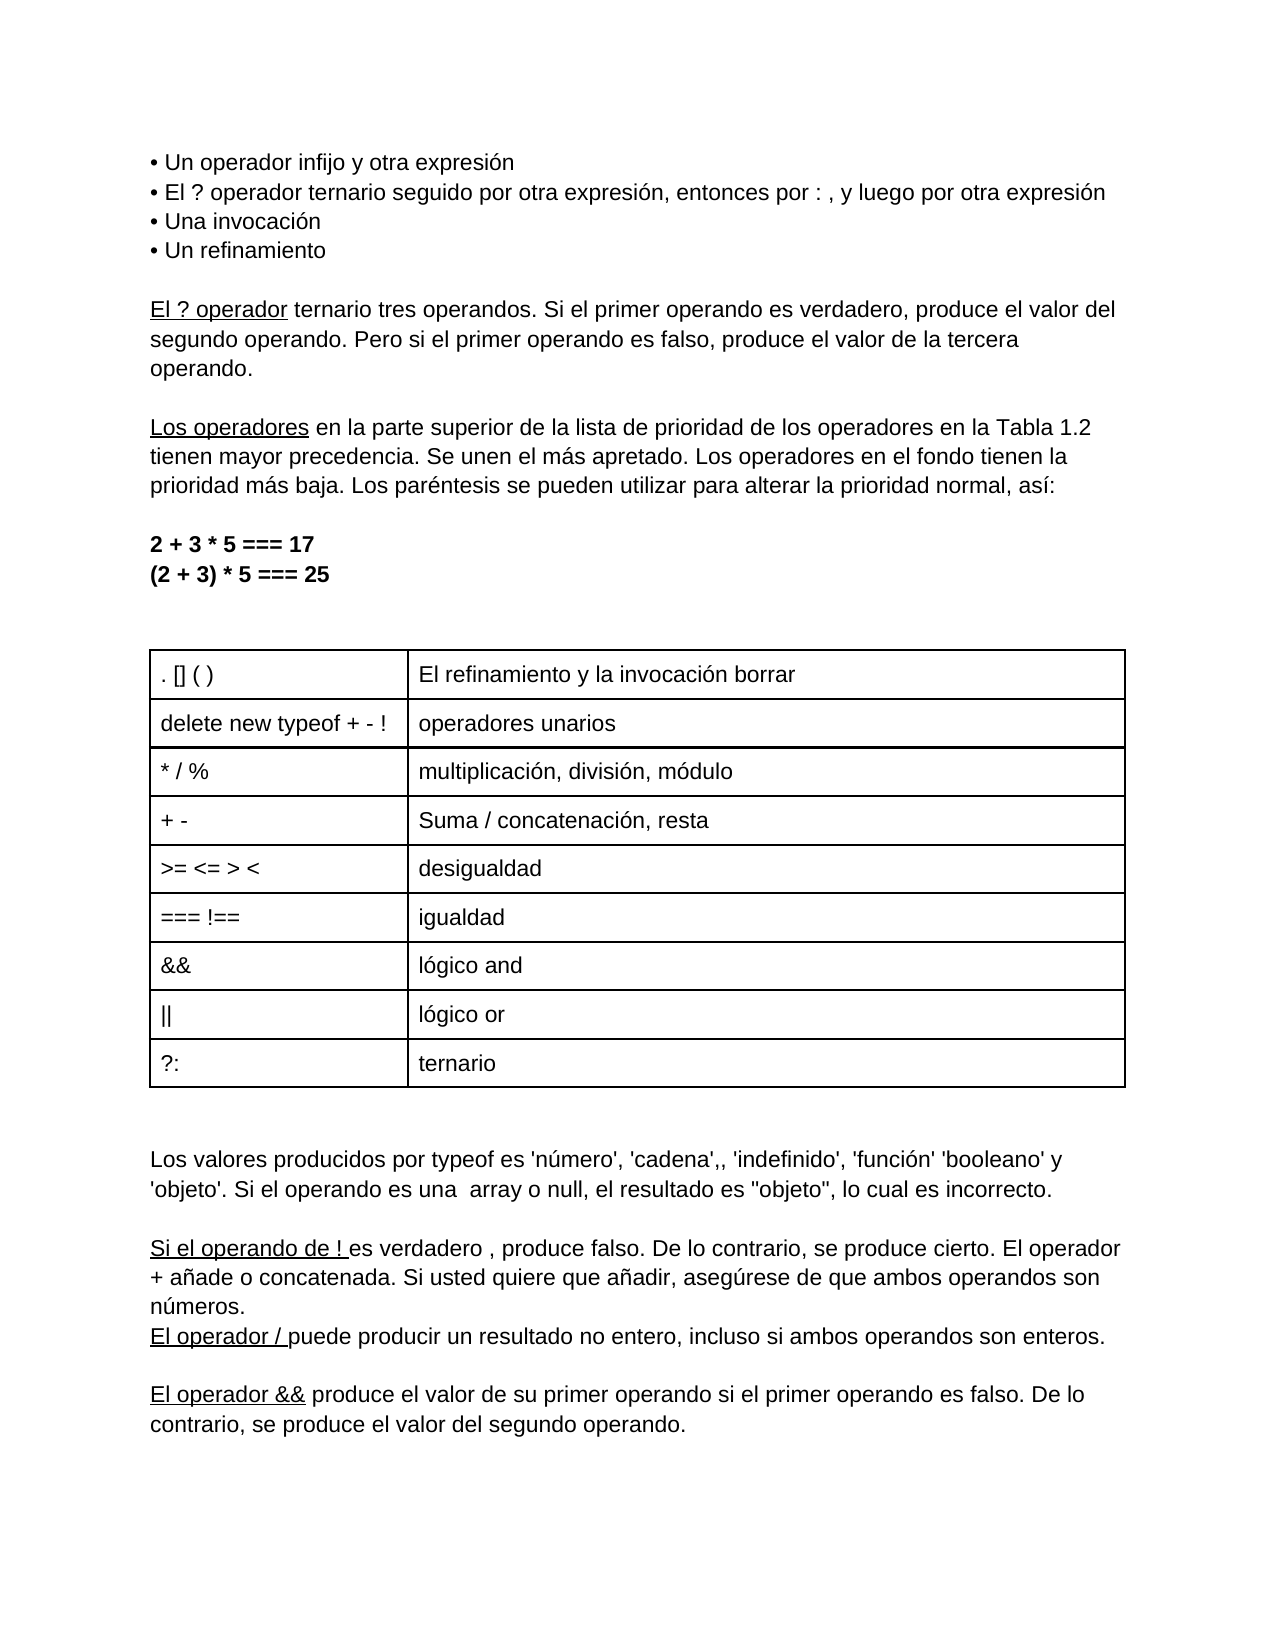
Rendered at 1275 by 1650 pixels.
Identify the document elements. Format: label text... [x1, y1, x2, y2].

table_cell >= <= > < [151, 846, 407, 892]
table_cell multiplicación, división, módulo [409, 749, 1124, 795]
text Los operadores en la parte superior de la lista de prioridad de los operadores en la Tabla 1.2 tienen mayor precedencia. Se unen el más apretado. Los operadores en el fondo tienen la prioridad más baja. Los paréntesis se pueden utilizar para alterar la prioridad normal, así: [150, 414, 1125, 499]
text El ? operador ternario tres operandos. Si el primer operando es verdadero, produce el valor del segundo operando. Pero si el primer operando es falso, produce el valor de la tercera operando. [150, 297, 1125, 381]
text • Un operador infijo y otra expresión [150, 150, 1125, 176]
table_cell + - [151, 797, 407, 843]
table_cell ternario [409, 1040, 1124, 1086]
table_cell desigualdad [409, 846, 1124, 892]
table_cell === !== [151, 894, 407, 941]
table_cell delete new typeof + - ! [151, 700, 407, 746]
table_cell lógico or [409, 991, 1124, 1038]
text • Una invocación [150, 209, 1125, 234]
text • Un refinamiento [150, 238, 1125, 264]
table_cell Suma / concatenación, resta [409, 797, 1124, 843]
table_cell lógico and [409, 943, 1124, 989]
table_cell || [151, 991, 407, 1038]
text El operador / puede producir un resultado no entero, incluso si ambos operandos son enteros. [150, 1323, 1125, 1349]
text Los valores producidos por typeof es 'número', 'cadena',, 'indefinido', 'función' 'booleano' y 'objeto'. Si el operando es una array o null, el resultado es "objeto", lo cual es incorrecto. [150, 1147, 1125, 1202]
text (2 + 3) * 5 === 25 [150, 561, 1125, 587]
table_header El refinamiento y la invocación borrar [409, 651, 1124, 698]
table_cell igualdad [409, 894, 1124, 941]
text Si el operando de ! es verdadero , produce falso. De lo contrario, se produce cierto. El operador + añade o concatenada. Si usted quiere que añadir, asegúrese de que ambos operandos son números. [150, 1235, 1125, 1319]
text 2 + 3 * 5 === 17 [150, 532, 1125, 557]
text El operador && produce el valor de su primer operando si el primer operando es falso. De lo contrario, se produce el valor del segundo operando. [150, 1382, 1125, 1437]
table_cell * / % [151, 749, 407, 795]
table_cell ?: [151, 1040, 407, 1086]
table_cell operadores unarios [409, 700, 1124, 746]
table_cell && [151, 943, 407, 989]
table_header . [] ( ) [151, 651, 407, 698]
text • El ? operador ternario seguido por otra expresión, entonces por : , y luego por otra expresión [150, 179, 1125, 205]
